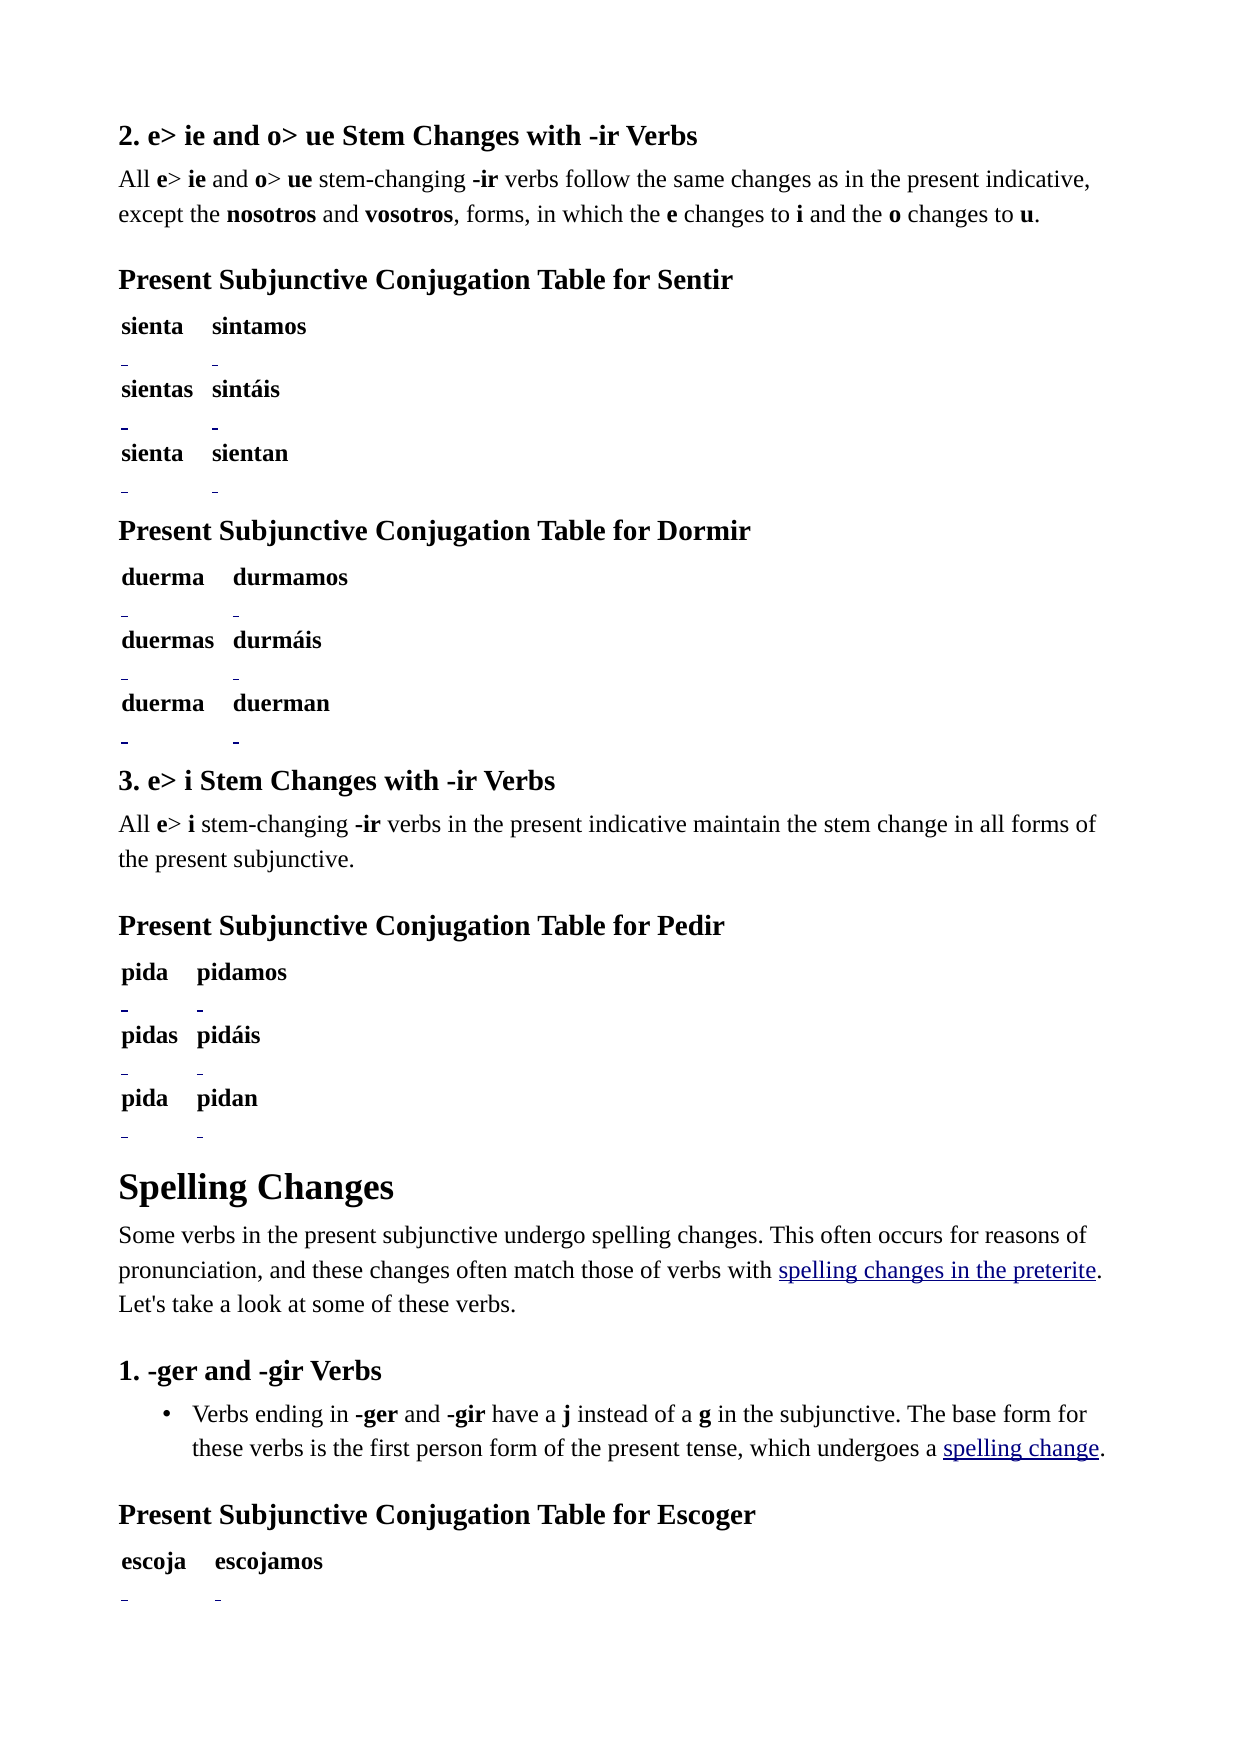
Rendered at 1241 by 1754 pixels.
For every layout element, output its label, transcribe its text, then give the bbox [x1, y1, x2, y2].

subtitle 3. e> i Stem Changes with -ir Verbs [118, 763, 1122, 797]
text Some verbs in the present subjunctive undergo spelling changes. This often occurs for reasons of pronunciation, and these changes often match those of verbs with spelling changes in the preterite. Let's take a look at some of these verbs. [118, 1220, 1122, 1318]
table_cell sienta [118, 435, 209, 498]
table_cell pidan [194, 1080, 306, 1144]
table_cell duerman [230, 686, 367, 749]
text All e> ie and o> ue stem-changing -ir verbs follow the same changes as in the present indicative, except the nosotros and vosotros, forms, in which the e changes to i and the o changes to u. [118, 164, 1122, 227]
subtitle Present Subjunctive Conjugation Table for Escoger [118, 1497, 1122, 1531]
subtitle Spelling Changes [118, 1164, 1122, 1208]
table_cell duermas [118, 622, 230, 686]
text All e> i stem-changing -ir verbs in the present indicative maintain the stem change in all forms of the present subjunctive. [118, 809, 1122, 873]
subtitle 1. -ger and -gir Verbs [118, 1353, 1122, 1386]
subtitle Present Subjunctive Conjugation Table for Pedir [118, 908, 1122, 941]
table_header duerma [118, 559, 230, 622]
table_header escojamos [212, 1543, 342, 1606]
table_cell pidáis [194, 1017, 306, 1080]
subtitle Present Subjunctive Conjugation Table for Dormir [118, 513, 1122, 546]
table_header durmamos [230, 559, 367, 622]
table_cell sientan [209, 435, 325, 498]
table_header sintamos [209, 308, 325, 372]
subtitle Present Subjunctive Conjugation Table for Sentir [118, 262, 1122, 296]
table_header pida [118, 954, 194, 1017]
table_cell sintáis [209, 372, 325, 435]
table_header sienta [118, 308, 209, 372]
table_cell sientas [118, 372, 209, 435]
table_cell pidas [118, 1017, 194, 1080]
list Verbs ending in -ger and -gir have a j instead of a g in the subjunctive. The base form for these verbs is the first person form of the present tense, which undergoes a spelling change. [162, 1399, 1122, 1462]
table_header escoja [118, 1543, 212, 1606]
table_cell duerma [118, 686, 230, 749]
subtitle 2. e> ie and o> ue Stem Changes with -ir Verbs [118, 118, 1122, 152]
table_cell durmáis [230, 622, 367, 686]
table_cell pida [118, 1080, 194, 1144]
table_header pidamos [194, 954, 306, 1017]
